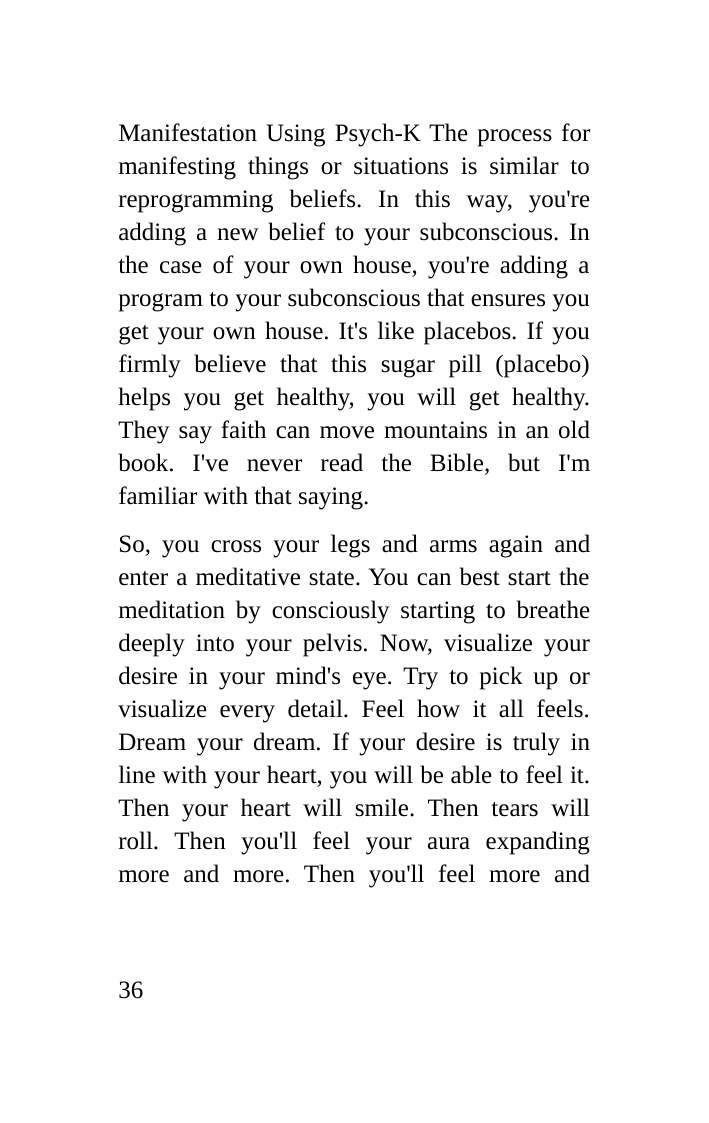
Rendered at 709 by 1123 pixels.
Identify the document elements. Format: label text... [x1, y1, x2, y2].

text Manifestation Using Psych-K The process for manifesting things or situations is similar to reprogramming beliefs. In this way, you're adding a new belief to your subconscious. In the case of your own house, you're adding a program to your subconscious that ensures you get your own house. It's like placebos. If you firmly believe that this sugar pill (placebo) helps you get healthy, you will get healthy. They say faith can move mountains in an old book. I've never read the Bible, but I'm familiar with that saying. [118, 118, 591, 510]
text So, you cross your legs and arms again and enter a meditative state. You can best start the meditation by consciously starting to breathe deeply into your pelvis. Now, visualize your desire in your mind's eye. Try to pick up or visualize every detail. Feel how it all feels. Dream your dream. If your desire is truly in line with your heart, you will be able to feel it. Then your heart will smile. Then tears will roll. Then you'll feel your aura expanding more and more. Then you'll feel more and [118, 529, 591, 888]
